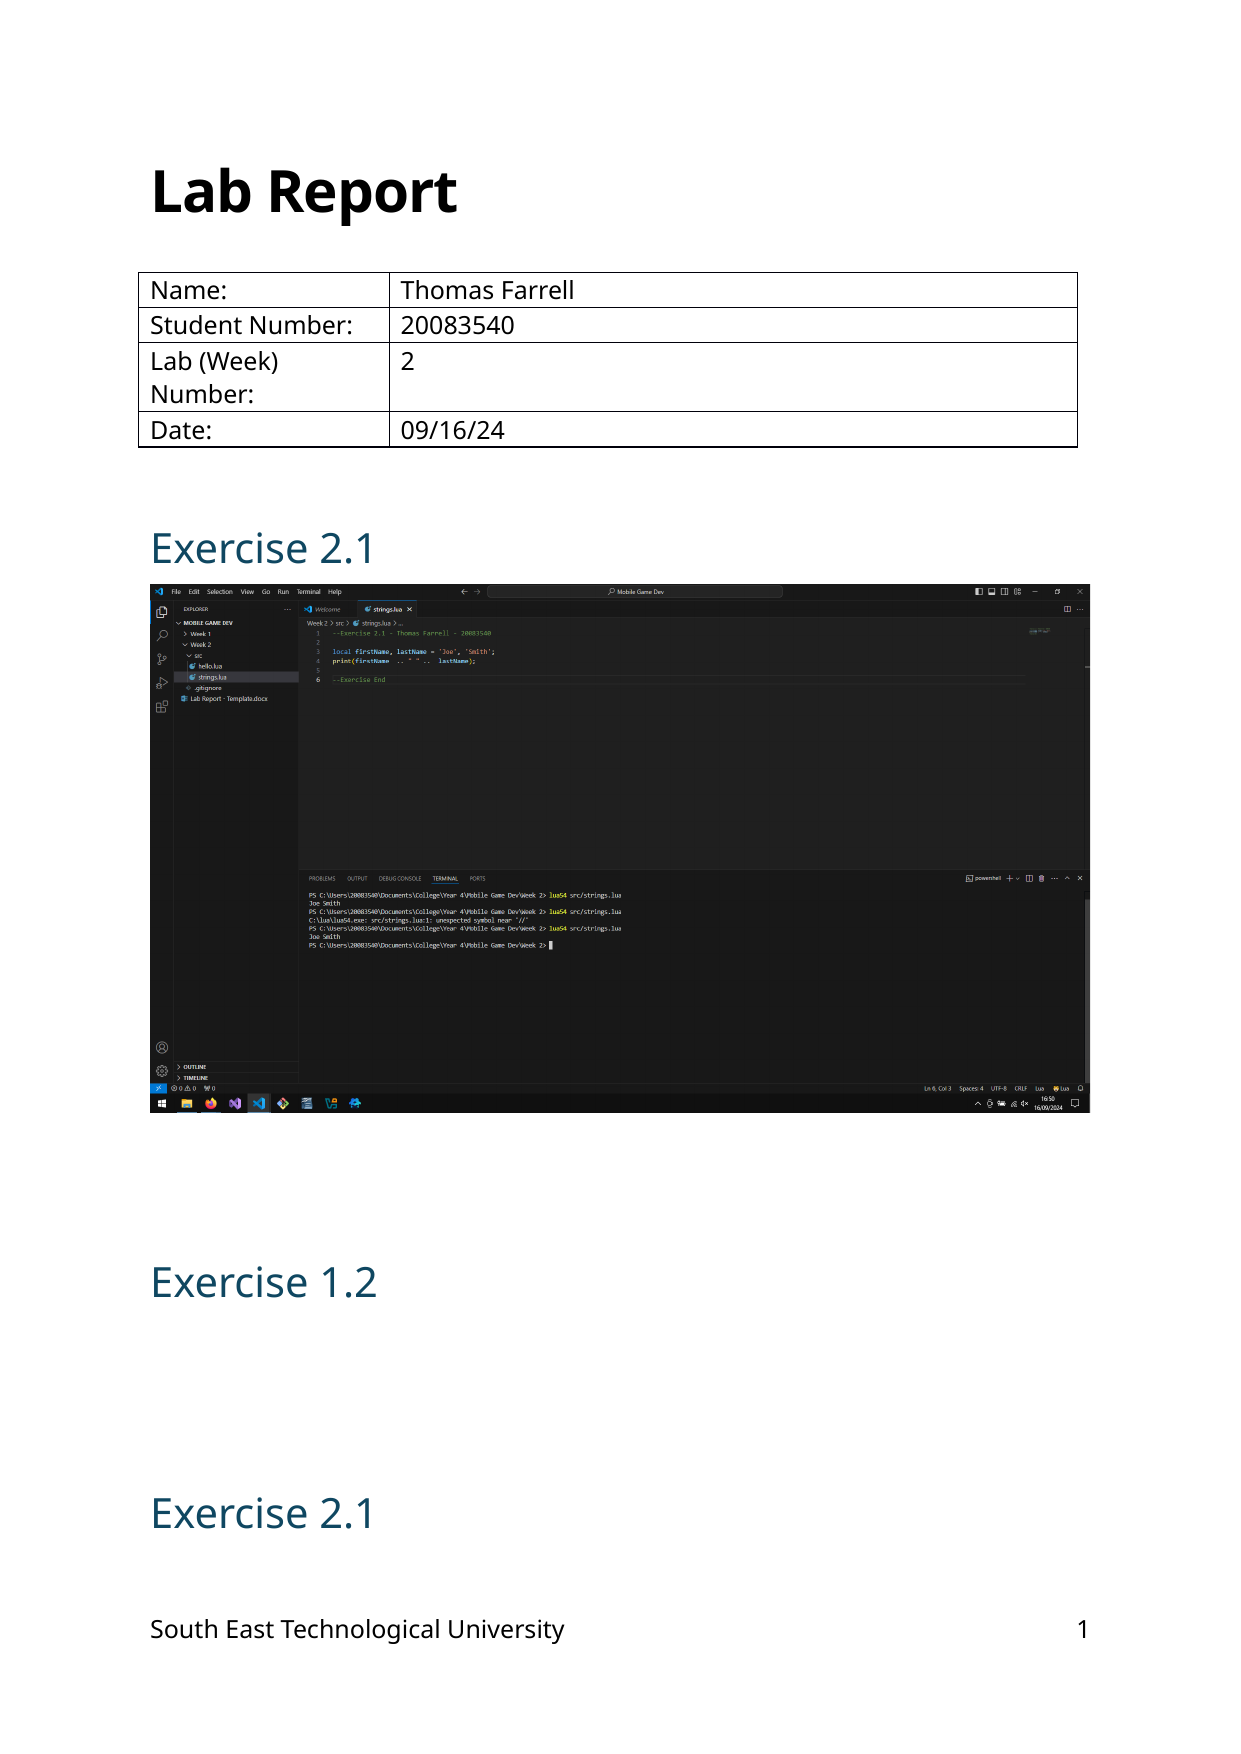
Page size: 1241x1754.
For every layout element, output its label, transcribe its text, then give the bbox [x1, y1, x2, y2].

table_cell Student Number: [139, 308, 389, 342]
table_cell 2 [390, 343, 1077, 411]
subtitle Exercise 2.1 [150, 1483, 1090, 1540]
table_cell Lab (Week) Number: [139, 343, 389, 411]
picture [150, 584, 1091, 1113]
table_header Thomas Farrell [390, 273, 1077, 307]
table_cell 20083540 [390, 308, 1077, 342]
table_cell 16/09/24 [390, 412, 1077, 446]
subtitle Exercise 2.1 [150, 519, 1090, 576]
title Lab Report [150, 150, 1090, 229]
subtitle Exercise 1.2 [150, 1253, 1090, 1309]
table_header Name: [139, 273, 389, 307]
table_cell Date: [139, 412, 389, 446]
